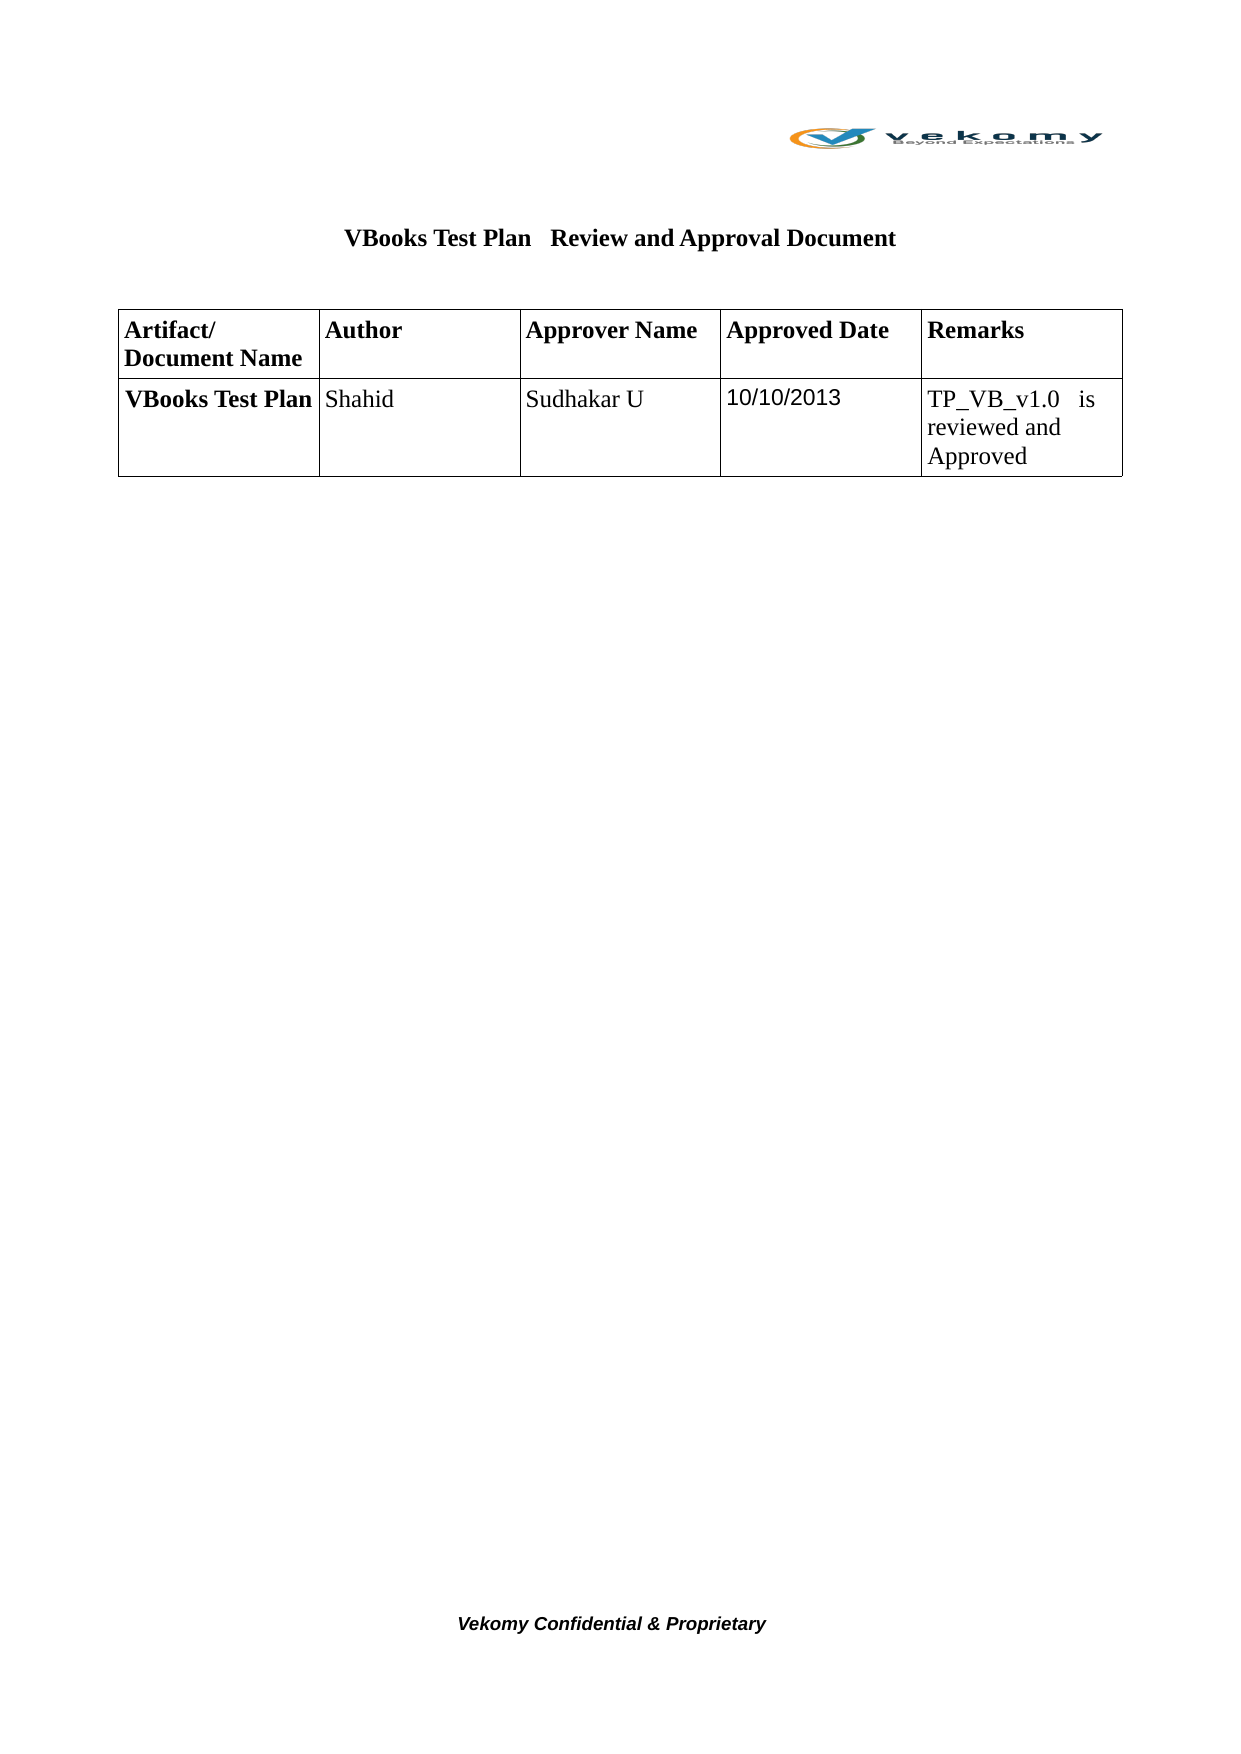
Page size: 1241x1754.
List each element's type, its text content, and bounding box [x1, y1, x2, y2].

table_cell VBooks Test Plan [119, 379, 319, 476]
text VBooks Test Plan Review and Approval Document [118, 223, 1122, 251]
table_cell 10/10/2013 [721, 379, 921, 476]
table_cell Sudhakar U [521, 379, 720, 476]
table_header Remarks [922, 310, 1122, 378]
table_header Artifact/ Document Name [119, 310, 319, 378]
table_header Author [320, 310, 520, 378]
table_header Approved Date [721, 310, 921, 378]
table_cell TP_VB_v1.0 is reviewed and Approved [922, 379, 1122, 476]
table_header Approver Name [521, 310, 720, 378]
picture [786, 127, 1106, 150]
table_cell Shahid [320, 379, 520, 476]
